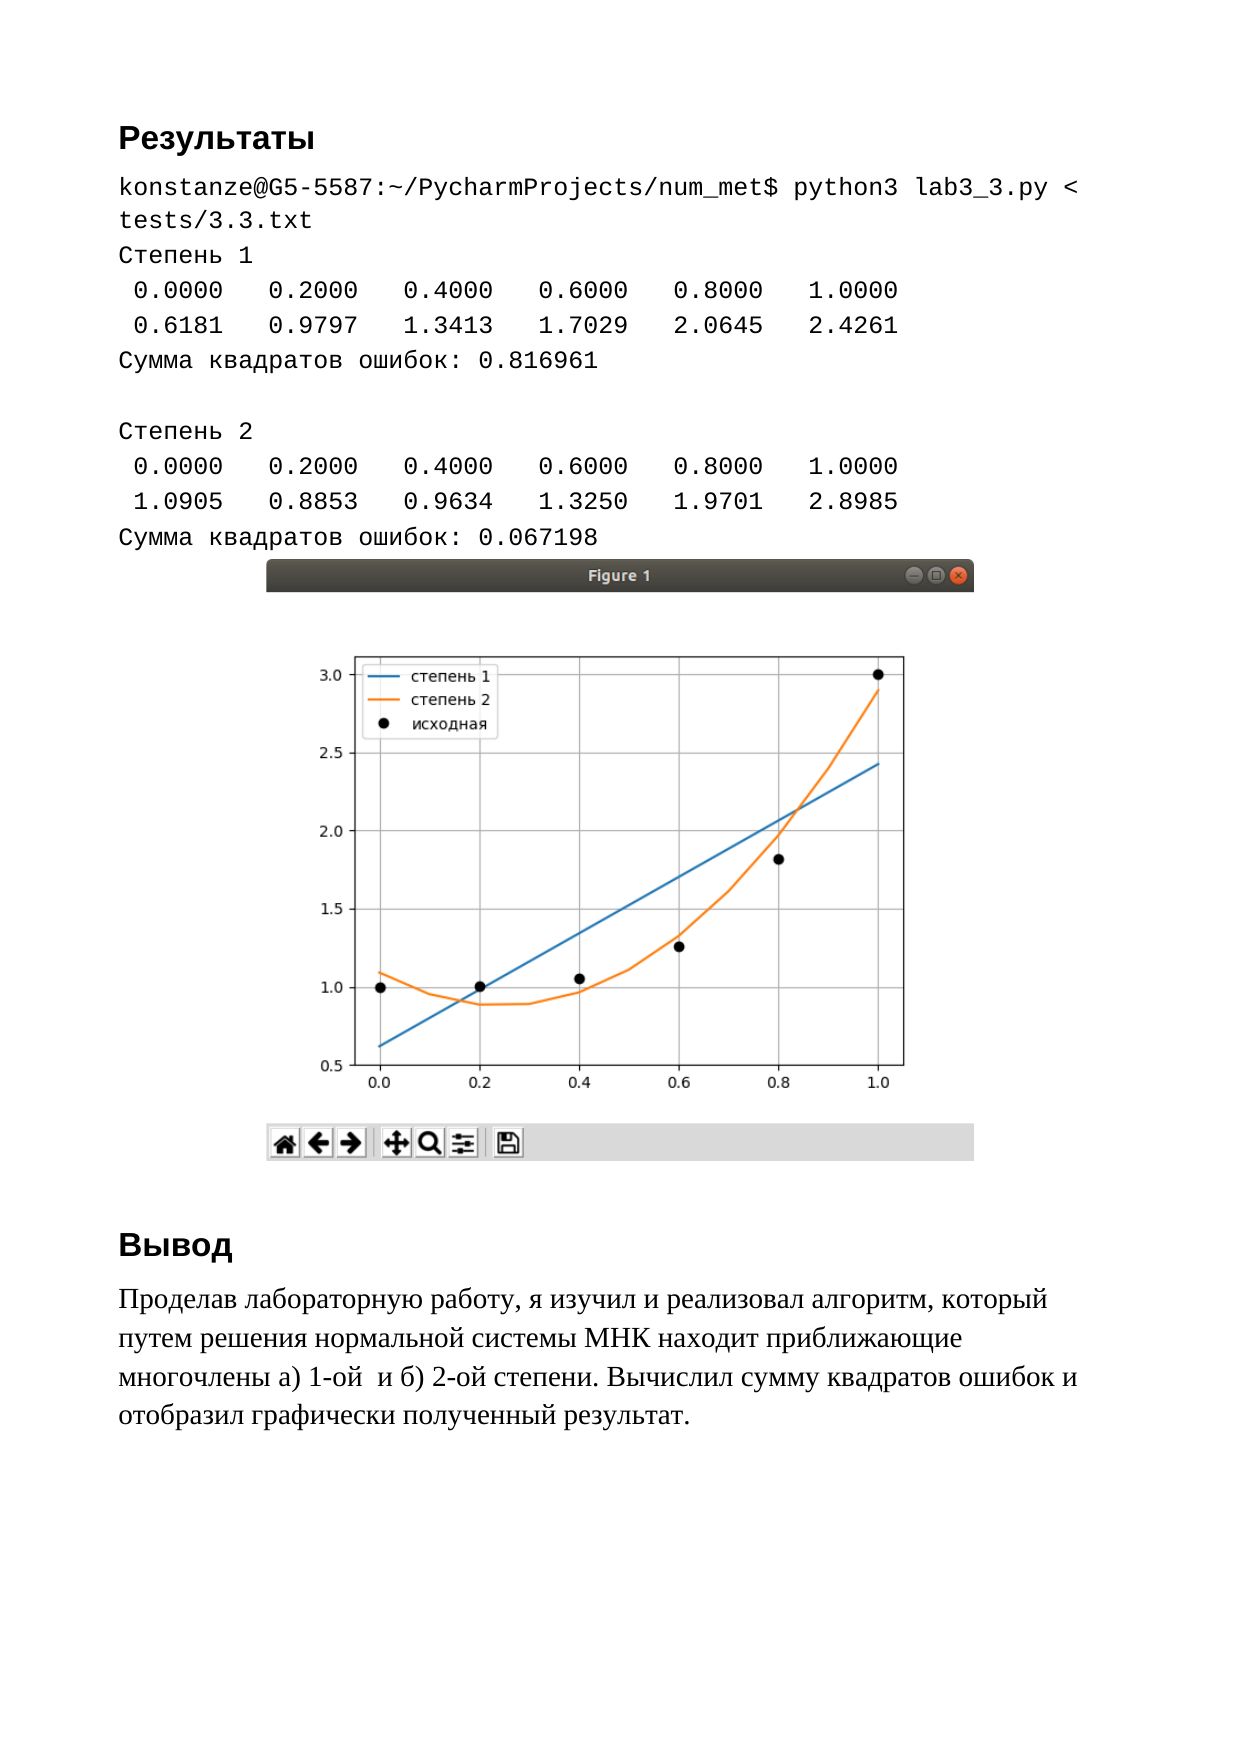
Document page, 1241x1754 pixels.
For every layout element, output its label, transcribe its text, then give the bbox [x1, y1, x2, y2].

list Сумма квадратов ошибок: 0.816961 [118, 348, 1122, 376]
list Степень 2 [118, 418, 1122, 447]
list 0.0000 0.2000 0.4000 0.6000 0.8000 1.0000 [118, 278, 1122, 306]
list 0.0000 0.2000 0.4000 0.6000 0.8000 1.0000 [118, 454, 1122, 482]
list 1.0905 0.8853 0.9634 1.3250 1.9701 2.8985 [118, 489, 1122, 517]
list 0.6181 0.9797 1.3413 1.7029 2.0645 2.4261 [118, 313, 1122, 341]
list Проделав лабораторную работу, я изучил и реализовал алгоритм, который путем решения нормальной системы МНК находит приближающие многочлены a) 1-ой и б) 2-ой степени. Вычислил сумму квадратов ошибок и отобразил графически полученный результат. [118, 1282, 1122, 1431]
picture [266, 559, 974, 1161]
list Сумма квадратов ошибок: 0.067198 [118, 524, 1122, 552]
subtitle Вывод [118, 1225, 1122, 1263]
list Степень 1 [118, 242, 1122, 271]
list konstanze@G5-5587:~/PycharmProjects/num_met$ python3 lab3_3.py < tests/3.3.txt [118, 175, 1122, 236]
subtitle Результаты [118, 118, 1122, 157]
